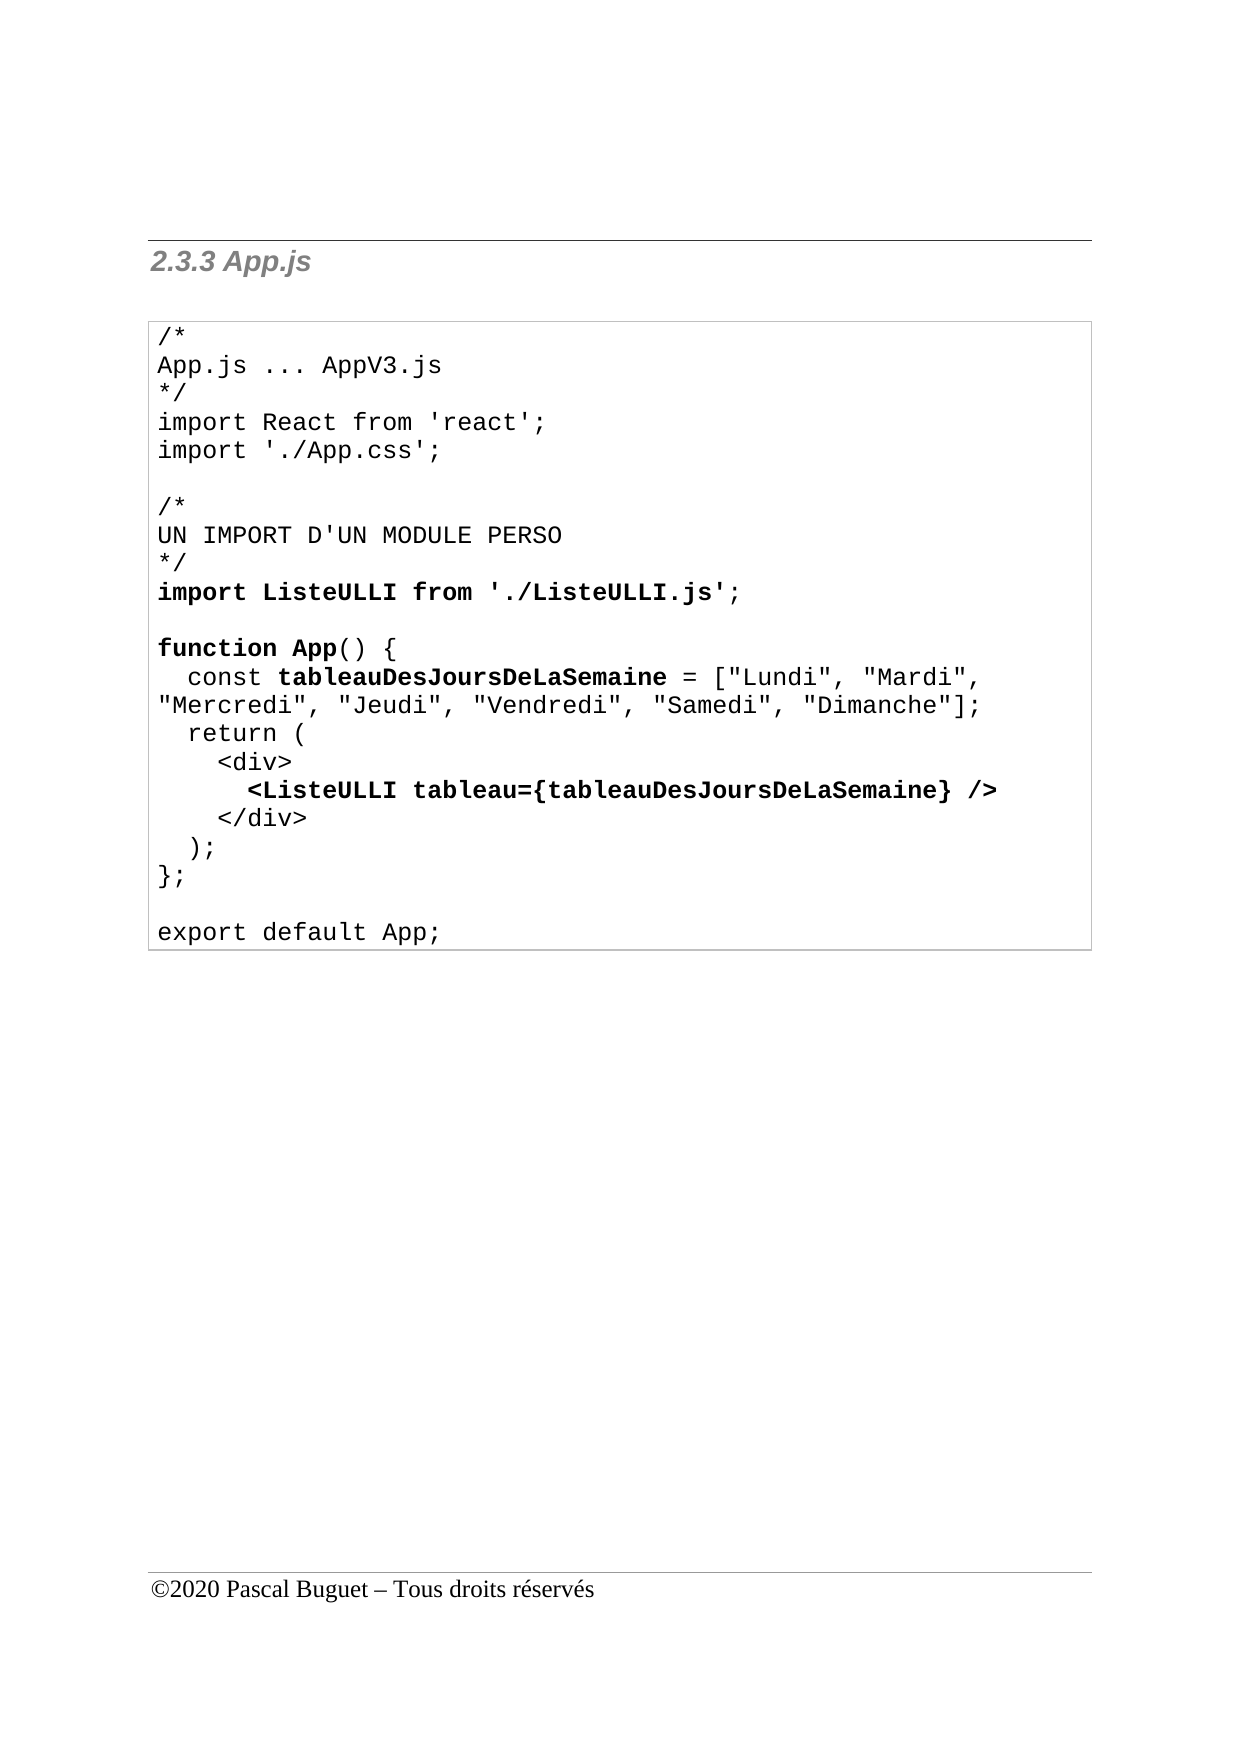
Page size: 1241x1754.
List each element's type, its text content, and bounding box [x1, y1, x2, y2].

text UN IMPORT D'UN MODULE PERSO [149, 519, 1091, 548]
text <ListeULLI tableau={tableauDesJoursDeLaSemaine} /> [149, 774, 1091, 803]
text /* [149, 491, 1091, 519]
text */ [149, 378, 1091, 406]
text }; [149, 859, 1091, 891]
text import ListeULLI from './ListeULLI.js'; [149, 576, 1091, 607]
text import React from 'react'; [149, 406, 1091, 434]
text </div> [149, 803, 1091, 831]
text App.js ... AppV3.js [149, 349, 1091, 378]
text ); [149, 831, 1091, 859]
text function App() { [149, 633, 1091, 661]
text import './App.css'; [149, 434, 1091, 466]
text const tableauDesJoursDeLaSemaine = ["Lundi", "Mardi", "Mercredi", "Jeudi", "Vendredi", "Samedi", "Dimanche"]; [149, 661, 1091, 718]
text /* [149, 322, 1091, 349]
text <div> [149, 746, 1091, 774]
subtitle App.js [148, 241, 1092, 281]
text export default App; [149, 916, 1091, 949]
text return ( [149, 718, 1091, 746]
text */ [149, 548, 1091, 576]
